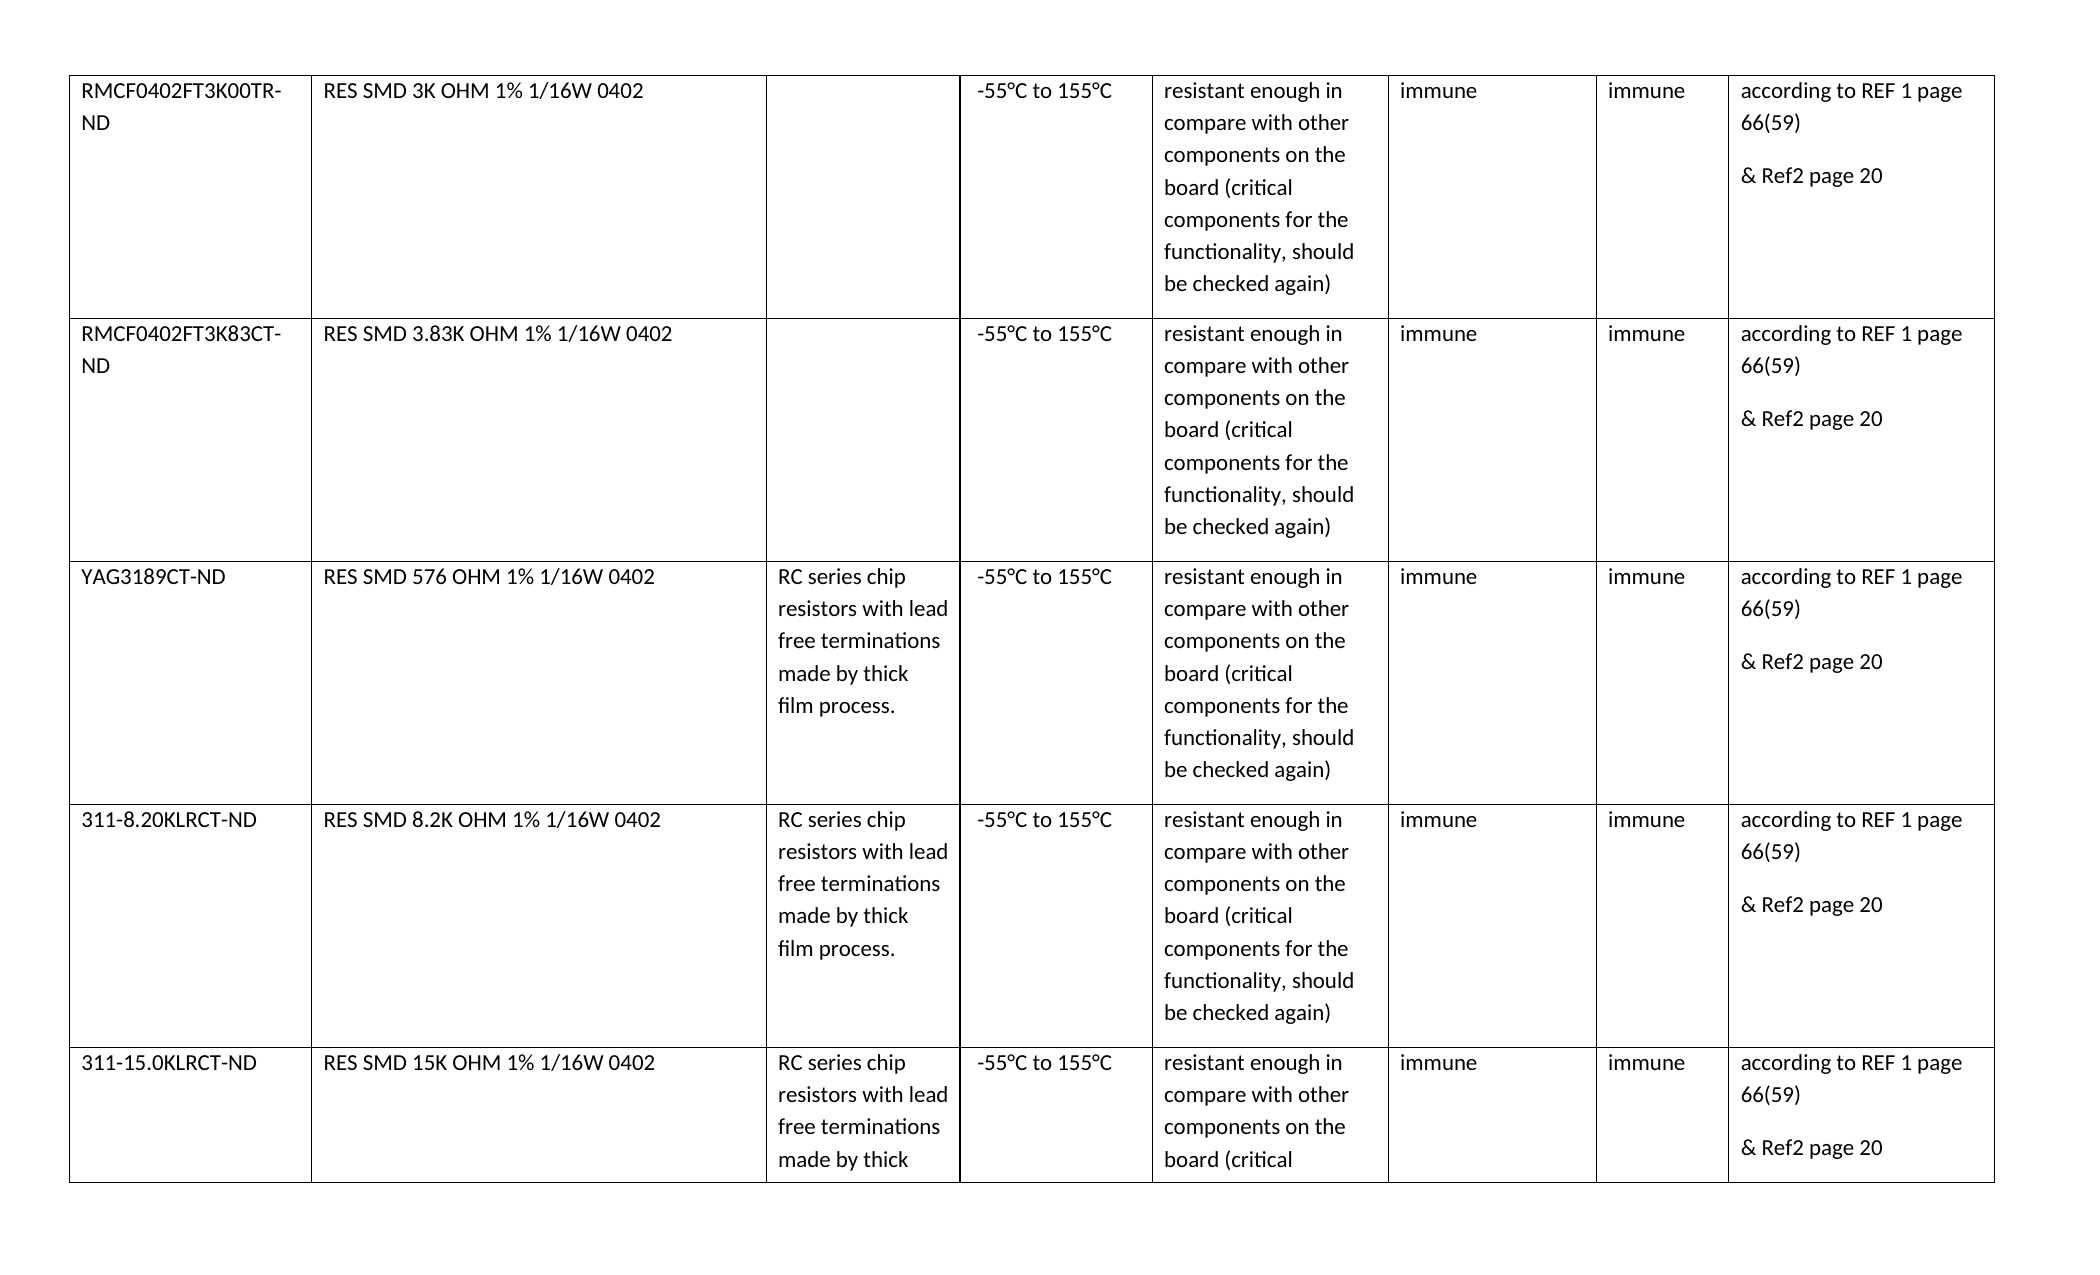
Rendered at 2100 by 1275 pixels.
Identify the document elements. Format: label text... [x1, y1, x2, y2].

table_cell [767, 76, 959, 318]
table_cell resistant enough in compare with other components on the board (critical components for the functionality, should be checked again) [1153, 319, 1388, 561]
table_cell resistant enough in compare with other components on the board (critical components for the functionality, should be checked again) [1153, 76, 1388, 318]
table_cell RMCF0402FT3K00TR-ND [70, 76, 311, 318]
table_cell resistant enough in compare with other components on the board (critical components for the functionality, should be checked again) [1153, 562, 1388, 804]
table_cell RC series chip resistors with lead free terminations made by thick [767, 1048, 959, 1182]
table_cell 311-8.20KLRCT-ND [70, 805, 311, 1047]
table_cell RES SMD 3K OHM 1% 1/16W 0402 [312, 76, 766, 318]
table_cell according to REF 1 page 66(59) & Ref2 page 20 [1729, 1048, 1994, 1182]
table_cell YAG3189CT-ND [70, 562, 311, 804]
table_cell according to REF 1 page 66(59) & Ref2 page 20 [1729, 562, 1994, 804]
table_cell -55°C to 155°C [961, 76, 1152, 318]
table_cell immune [1597, 805, 1728, 1047]
table_cell RES SMD 576 OHM 1% 1/16W 0402 [312, 562, 766, 804]
table_cell RES SMD 3.83K OHM 1% 1/16W 0402 [312, 319, 766, 561]
table_cell immune [1389, 319, 1596, 561]
table_cell resistant enough in compare with other components on the board (critical components for the functionality, should be checked again) [1153, 805, 1388, 1047]
table_cell -55°C to 155°C [961, 805, 1152, 1047]
table_cell immune [1597, 1048, 1728, 1182]
table_cell immune [1597, 562, 1728, 804]
table_cell RMCF0402FT3K83CT-ND [70, 319, 311, 561]
table_cell according to REF 1 page 66(59) & Ref2 page 20 [1729, 805, 1994, 1047]
table_cell [767, 319, 959, 561]
table_cell RES SMD 8.2K OHM 1% 1/16W 0402 [312, 805, 766, 1047]
table_cell according to REF 1 page 66(59) & Ref2 page 20 [1729, 319, 1994, 561]
table_cell immune [1389, 1048, 1596, 1182]
table_cell immune [1389, 562, 1596, 804]
table_cell RC series chip resistors with lead free terminations made by thick film process. [767, 562, 959, 804]
table_cell -55°C to 155°C [961, 1048, 1152, 1182]
table_cell 311-15.0KLRCT-ND [70, 1048, 311, 1182]
table_cell RC series chip resistors with lead free terminations made by thick film process. [767, 805, 959, 1047]
table_cell immune [1389, 76, 1596, 318]
table_cell immune [1597, 319, 1728, 561]
table_cell -55°C to 155°C [961, 319, 1152, 561]
table_cell according to REF 1 page 66(59) & Ref2 page 20 [1729, 76, 1994, 318]
table_cell -55°C to 155°C [961, 562, 1152, 804]
table_cell resistant enough in compare with other components on the board (critical [1153, 1048, 1388, 1182]
table_cell immune [1389, 805, 1596, 1047]
table_cell RES SMD 15K OHM 1% 1/16W 0402 [312, 1048, 766, 1182]
table_cell immune [1597, 76, 1728, 318]
